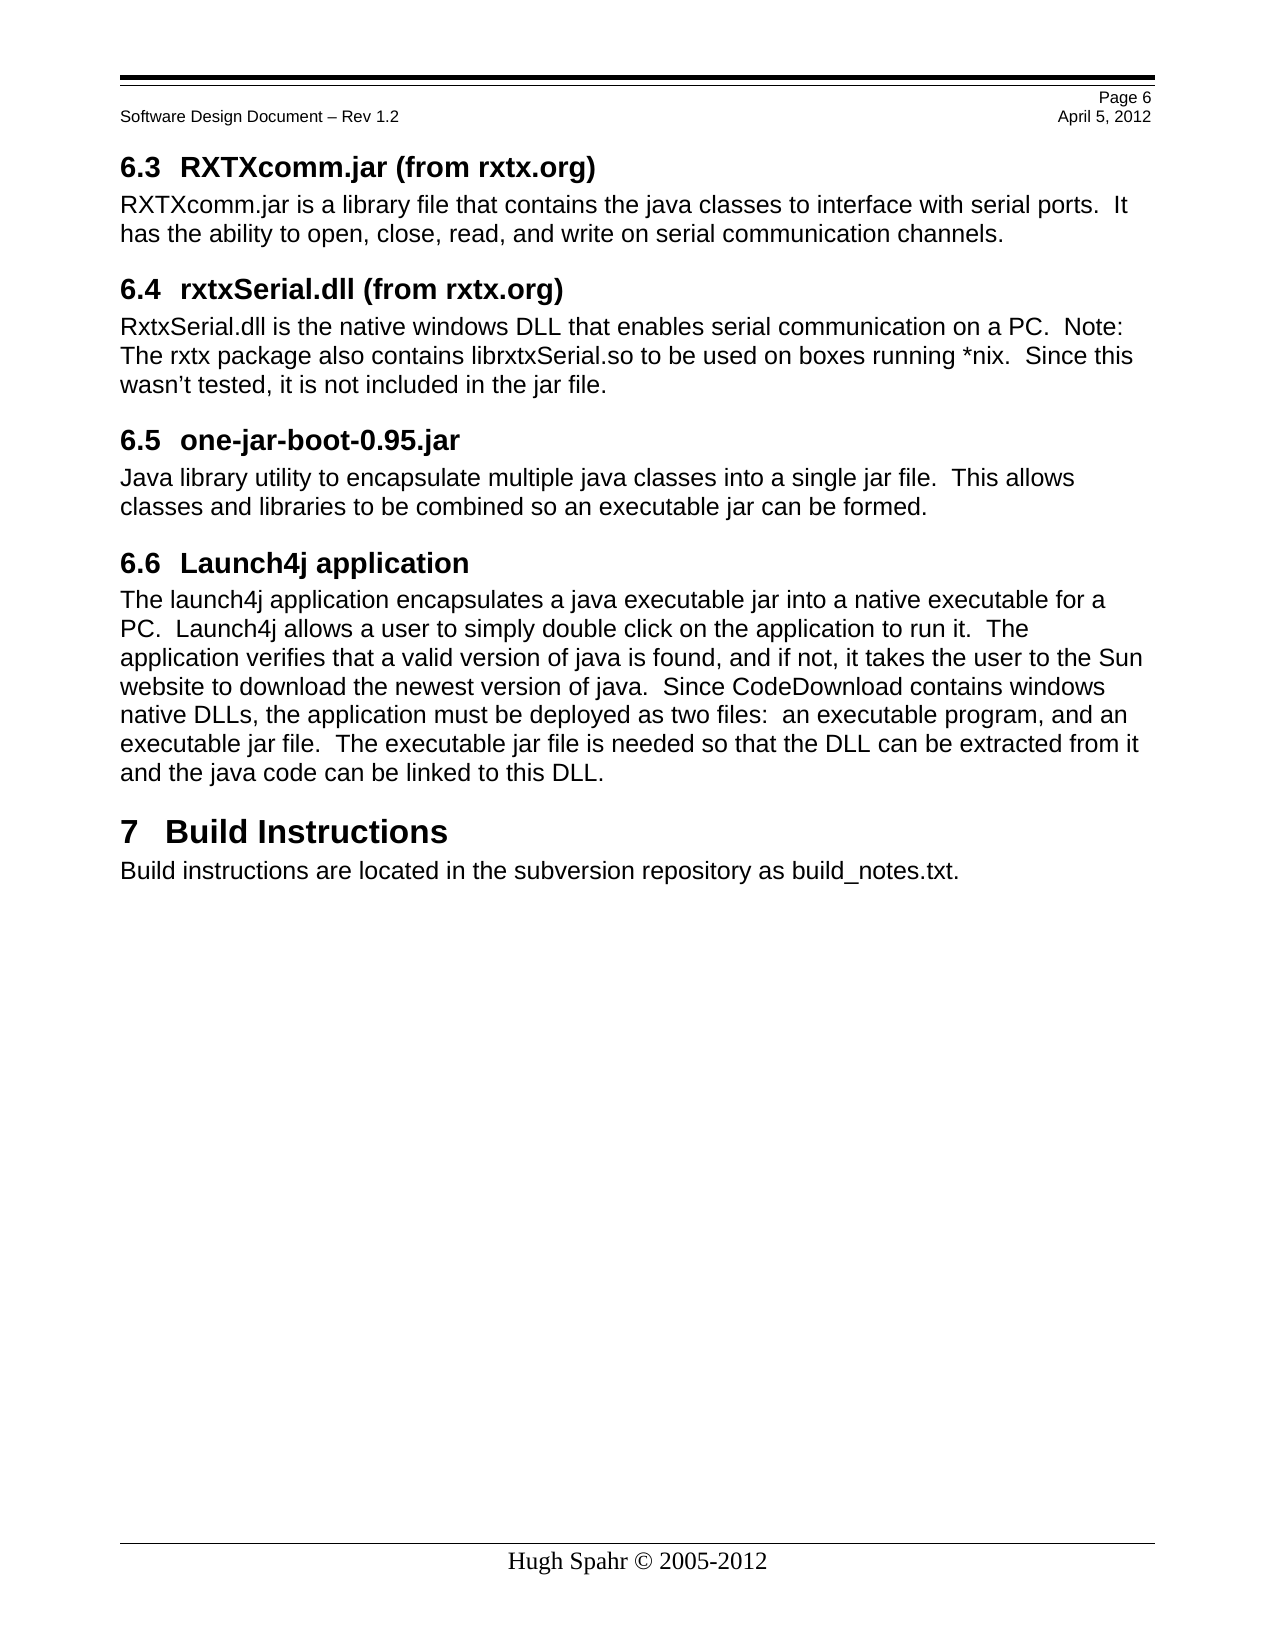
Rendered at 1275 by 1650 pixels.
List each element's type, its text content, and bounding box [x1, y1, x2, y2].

text Java library utility to encapsulate multiple java classes into a single jar file. This allows classes and libraries to be combined so an executable jar can be formed. [120, 463, 1155, 521]
subtitle Launch4j application [120, 546, 1155, 579]
text The launch4j application encapsulates a java executable jar into a native executable for a PC. Launch4j allows a user to simply double click on the application to run it. The application verifies that a valid version of java is found, and if not, it takes the user to the Sun website to download the newest version of java. Since CodeDownload contains windows native DLLs, the application must be deployed as two files: an executable program, and an executable jar file. The executable jar file is needed so that the DLL can be extracted from it and the java code can be linked to this DLL. [120, 585, 1155, 787]
text RxtxSerial.dll is the native windows DLL that enables serial communication on a PC. Note: The rxtx package also contains librxtxSerial.so to be used on boxes running *nix. Since this wasn’t tested, it is not included in the jar file. [120, 312, 1155, 398]
subtitle Build Instructions [120, 812, 1155, 850]
text Build instructions are located in the subversion repository as build_notes.txt. [120, 856, 1155, 885]
subtitle rxtxSerial.dll (from rxtx.org) [120, 272, 1155, 306]
text RXTXcomm.jar is a library file that contains the java classes to interface with serial ports. It has the ability to open, close, read, and write on serial communication channels. [120, 190, 1155, 247]
subtitle RXTXcomm.jar (from rxtx.org) [120, 150, 1155, 183]
subtitle one-jar-boot-0.95.jar [120, 423, 1155, 457]
